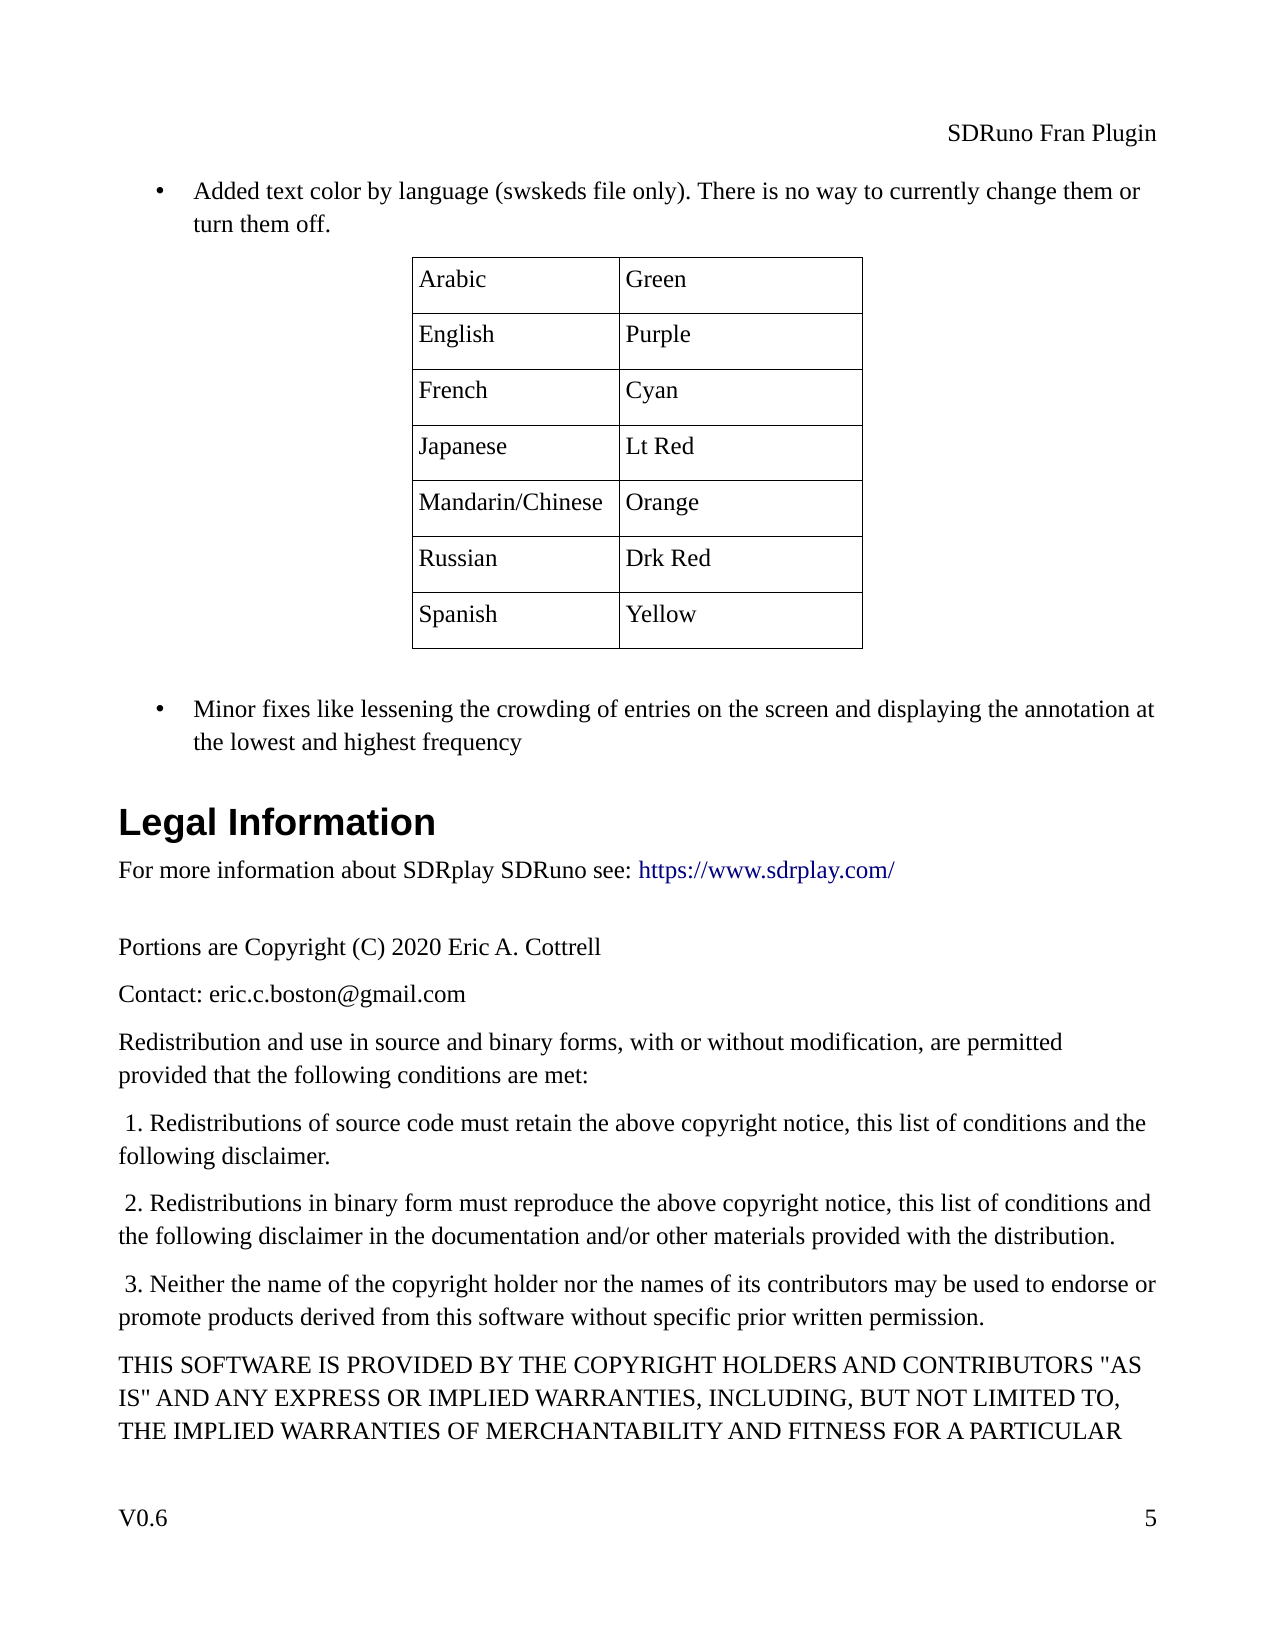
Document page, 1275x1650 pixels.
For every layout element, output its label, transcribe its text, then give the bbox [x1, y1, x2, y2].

text Portions are Copyright (C) 2020 Eric A. Cottrell [118, 932, 1157, 961]
text 1. Redistributions of source code must retain the above copyright notice, this list of conditions and the following disclaimer. [118, 1108, 1157, 1169]
table_cell Yellow [620, 593, 862, 648]
table_cell Japanese [413, 426, 619, 480]
table_cell English [413, 314, 619, 369]
table_cell Drk Red [620, 537, 862, 592]
text Contact: eric.c.boston@gmail.com [118, 979, 1157, 1008]
table_cell Russian [413, 537, 619, 592]
text For more information about SDRplay SDRuno see: https://www.sdrplay.com/ [118, 856, 1157, 884]
table_cell Mandarin/Chinese [413, 481, 619, 536]
list Added text color by language (swskeds file only). There is no way to currently change them or turn them off. [156, 176, 1157, 238]
list Minor fixes like lessening the crowding of entries on the screen and displaying the annotation at the lowest and highest frequency [156, 694, 1157, 756]
table_header Green [620, 258, 862, 313]
table_cell Cyan [620, 370, 862, 424]
table_cell Spanish [413, 593, 619, 648]
table_header Arabic [413, 258, 619, 313]
table_cell Lt Red [620, 426, 862, 480]
text 2. Redistributions in binary form must reproduce the above copyright notice, this list of conditions and the following disclaimer in the documentation and/or other materials provided with the distribution. [118, 1188, 1157, 1250]
text Redistribution and use in source and binary forms, with or without modification, are permitted provided that the following conditions are met: [118, 1027, 1157, 1089]
table_cell Orange [620, 481, 862, 536]
text THIS SOFTWARE IS PROVIDED BY THE COPYRIGHT HOLDERS AND CONTRIBUTORS "AS IS" AND ANY EXPRESS OR IMPLIED WARRANTIES, INCLUDING, BUT NOT LIMITED TO, THE IMPLIED WARRANTIES OF MERCHANTABILITY AND FITNESS FOR A PARTICULAR [118, 1350, 1157, 1444]
table_cell Purple [620, 314, 862, 369]
subtitle Legal Information [118, 799, 1157, 843]
table_cell French [413, 370, 619, 424]
text 3. Neither the name of the copyright holder nor the names of its contributors may be used to endorse or promote products derived from this software without specific prior written permission. [118, 1269, 1157, 1331]
